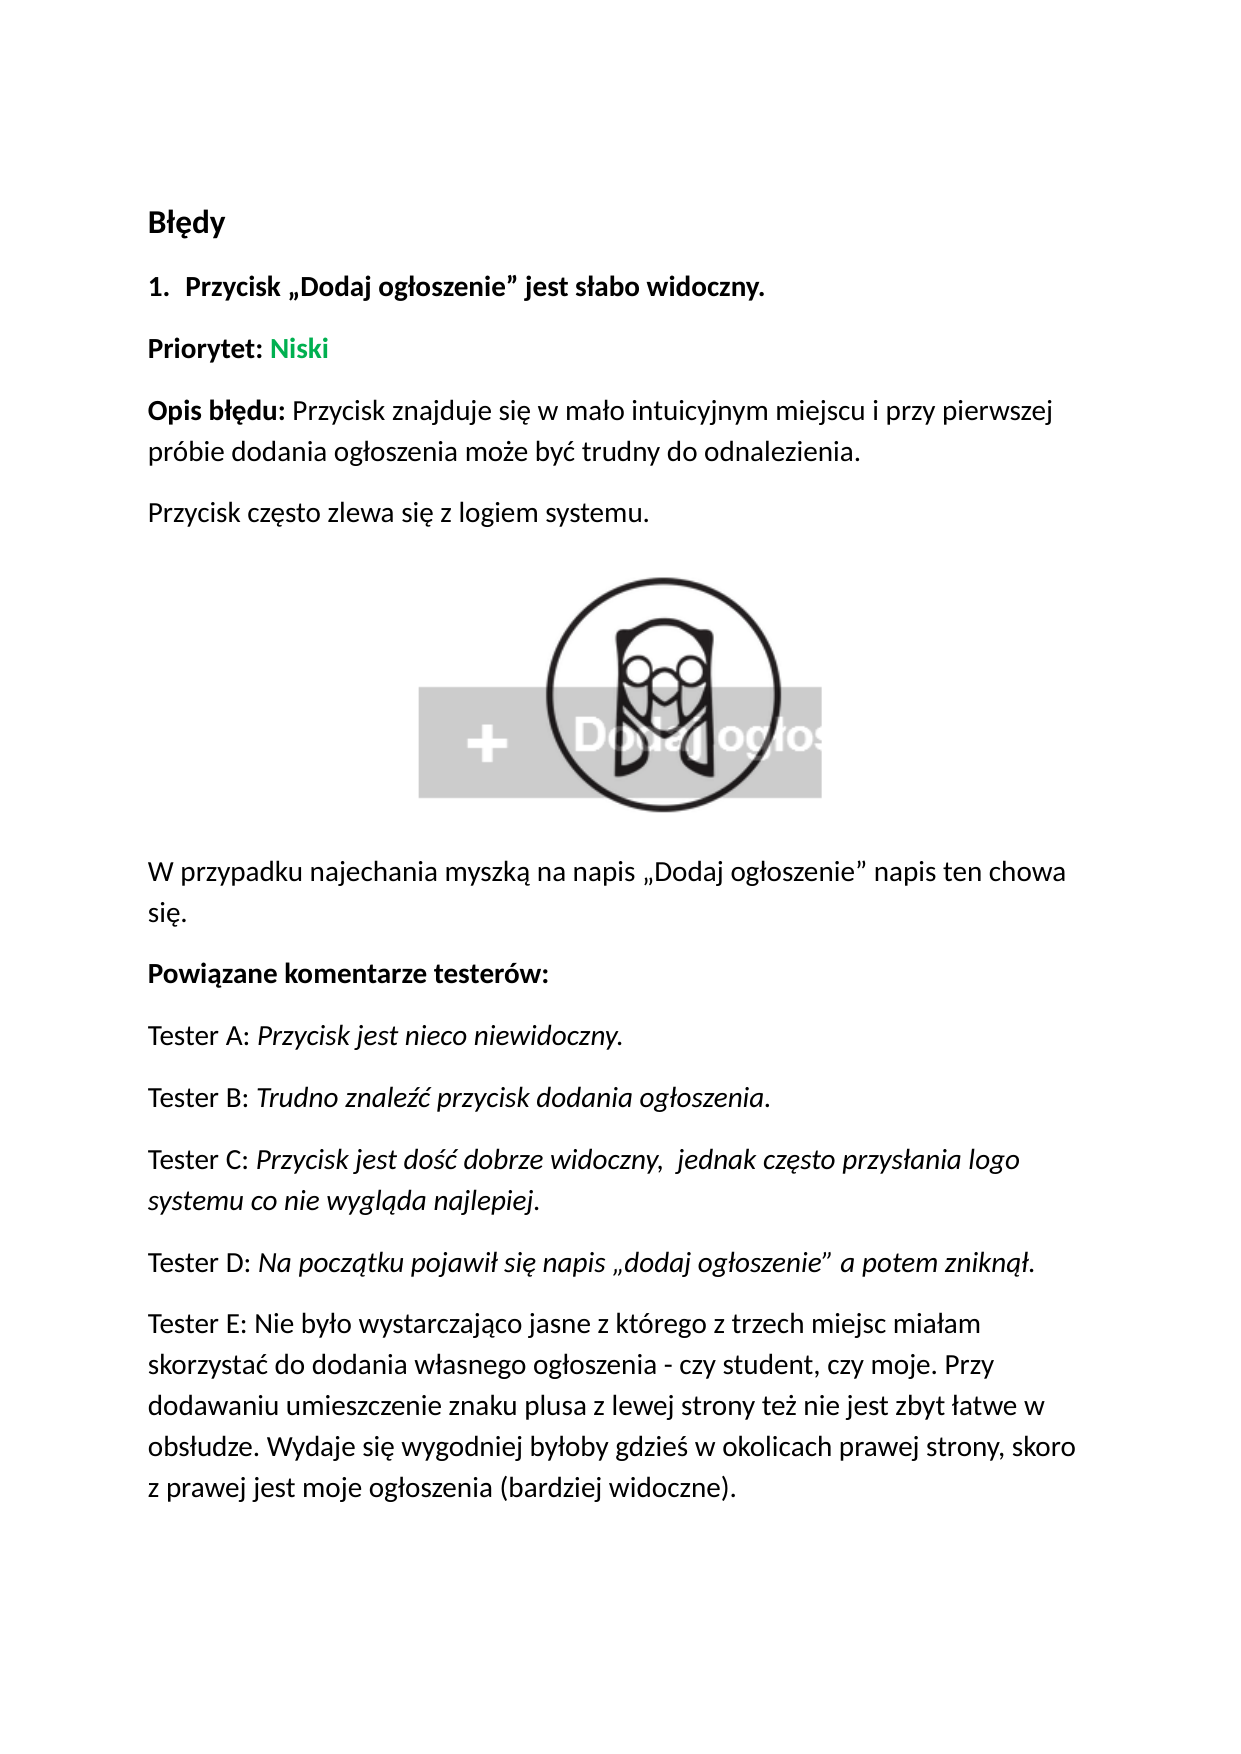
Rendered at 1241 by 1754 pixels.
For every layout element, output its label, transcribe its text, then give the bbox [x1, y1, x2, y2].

text Błędy [148, 201, 1093, 241]
text Tester B: Trudno znaleźć przycisk dodania ogłoszenia. [148, 1079, 1093, 1115]
text Tester D: Na początku pojawił się napis „dodaj ogłoszenie” a potem zniknął. [148, 1244, 1093, 1279]
list Przycisk „Dodaj ogłoszenie” jest słabo widoczny. [148, 268, 1093, 304]
text Tester A: Przycisk jest nieco niewidoczny. [148, 1017, 1093, 1053]
text Priorytet: Niski [148, 330, 1093, 366]
text Tester C: Przycisk jest dość dobrze widoczny, jednak często przysłania logo systemu co nie wygląda najlepiej. [148, 1141, 1093, 1217]
picture [418, 556, 822, 828]
text Tester E: Nie było wystarczająco jasne z którego z trzech miejsc miałam skorzystać do dodania własnego ogłoszenia - czy student, czy moje. Przy dodawaniu umieszczenie znaku plusa z lewej strony też nie jest zbyt łatwe w obsłudze. Wydaje się wygodniej byłoby gdzieś w okolicach prawej strony, skoro z prawej jest moje ogłoszenia (bardziej widoczne). [148, 1305, 1093, 1505]
text Opis błędu: Przycisk znajduje się w mało intuicyjnym miejscu i przy pierwszej próbie dodania ogłoszenia może być trudny do odnalezienia. [148, 392, 1093, 468]
text W przypadku najechania myszką na napis „Dodaj ogłoszenie” napis ten chowa się. [148, 853, 1093, 929]
text Przycisk często zlewa się z logiem systemu. [148, 494, 1093, 530]
text Powiązane komentarze testerów: [148, 956, 1093, 991]
